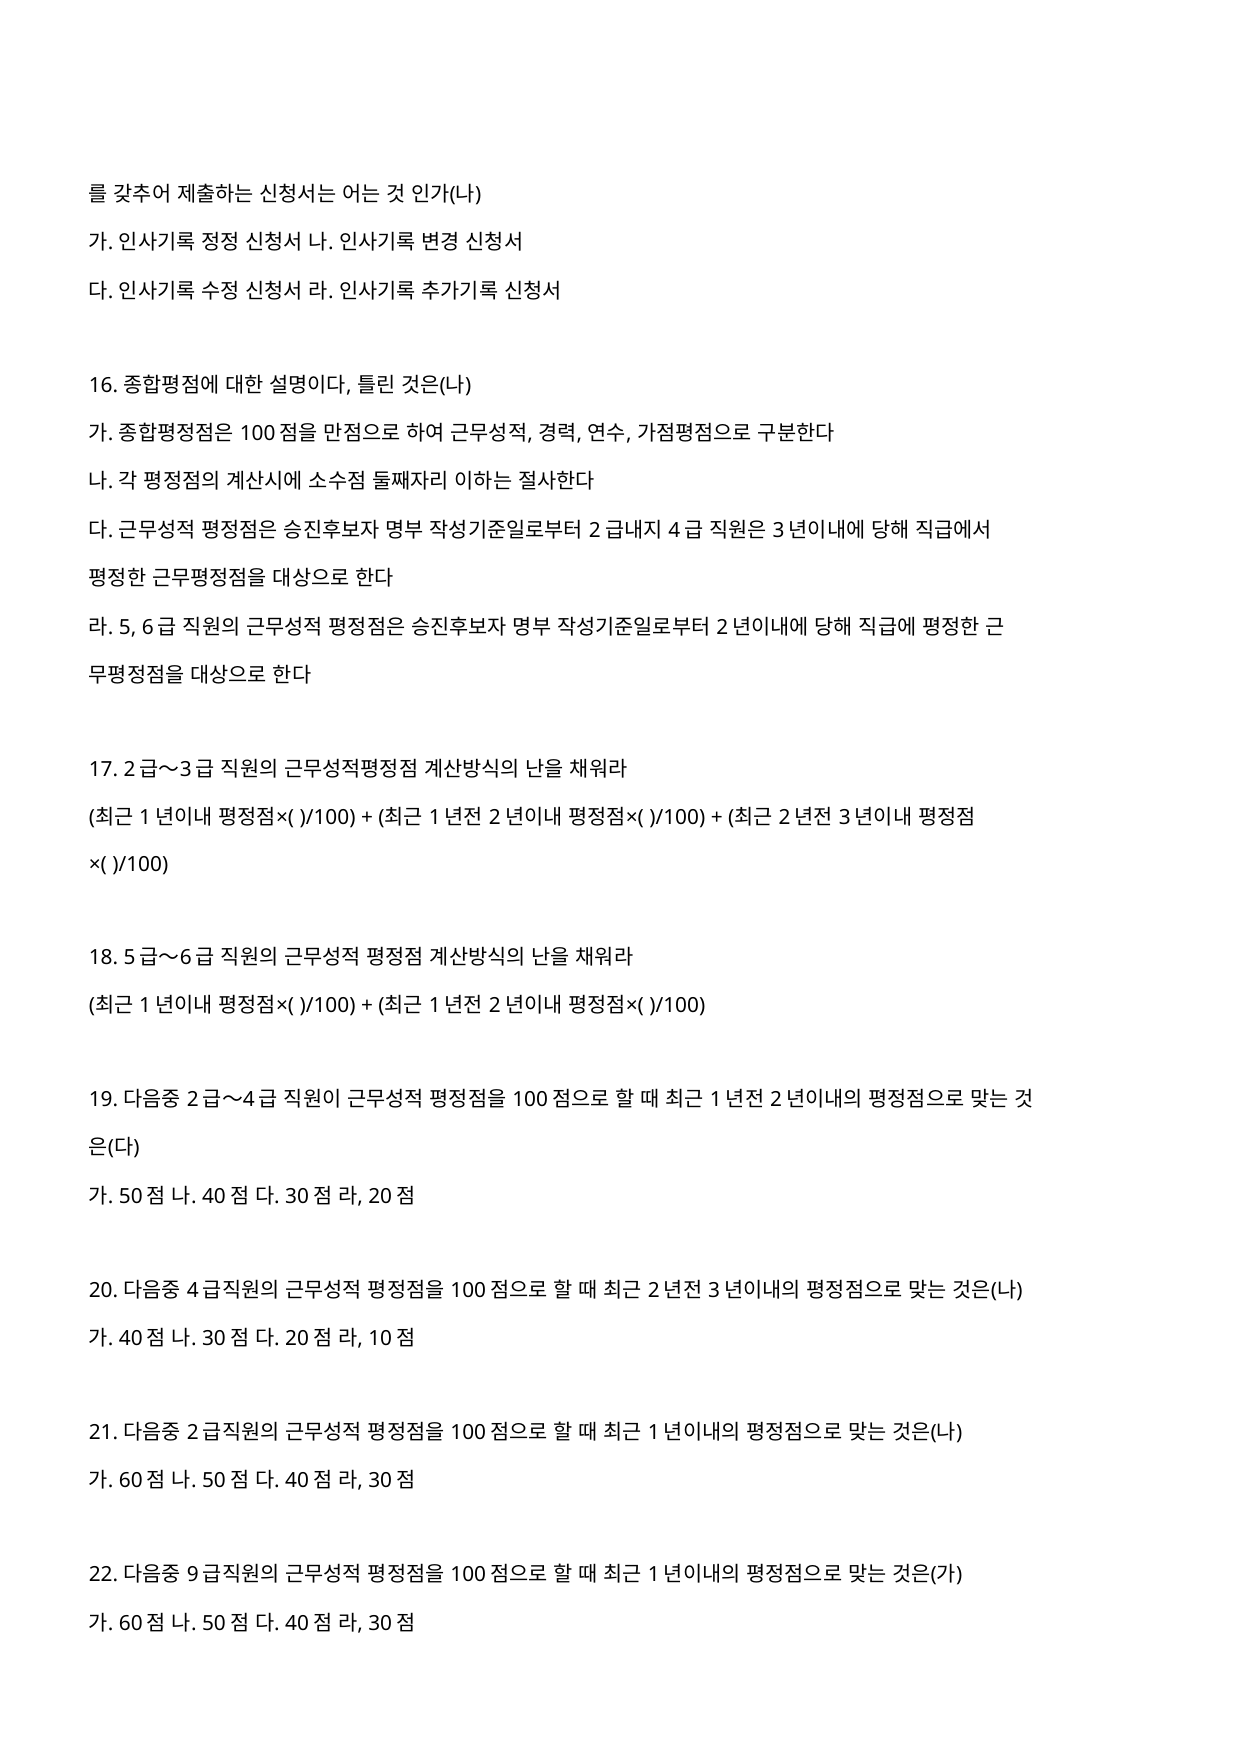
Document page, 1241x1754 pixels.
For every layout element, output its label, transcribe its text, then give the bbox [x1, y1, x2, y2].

text 19. 다음중 2급～4급 직원이 근무성적 평정점을 100점으로 할 때 최근 1년전 2년이내의 평정점으로 맞는 것 [88, 1082, 1152, 1112]
text 다. 인사기록 수정 신청서 라. 인사기록 추가기록 신청서 [88, 274, 1152, 304]
text 가. 종합평정점은 100점을 만점으로 하여 근무성적, 경력, 연수, 가점평점으로 구분한다 [88, 416, 1152, 447]
text 18. 5급～6급 직원의 근무성적 평정점 계산방식의 난을 채워라 [88, 940, 1152, 970]
text (최근 1년이내 평정점×( )/100) + (최근 1년전 2년이내 평정점×( )/100) + (최근 2년전 3년이내 평정점 [88, 801, 1152, 831]
text 가. 60점 나. 50점 다. 40점 라, 30점 [88, 1464, 1152, 1494]
text 무평정점을 대상으로 한다 [88, 658, 1152, 689]
text 17. 2급～3급 직원의 근무성적평정점 계산방식의 난을 채워라 [88, 752, 1152, 782]
text 라. 5, 6급 직원의 근무성적 평정점은 승진후보자 명부 작성기준일로부터 2년이내에 당해 직급에 평정한 근 [88, 610, 1152, 640]
text (최근 1년이내 평정점×( )/100) + (최근 1년전 2년이내 평정점×( )/100) [88, 988, 1152, 1019]
text 은(다) [88, 1131, 1152, 1161]
text 가. 50점 나. 40점 다. 30점 라, 20점 [88, 1179, 1152, 1209]
text 22. 다음중 9급직원의 근무성적 평정점을 100점으로 할 때 최근 1년이내의 평정점으로 맞는 것은(가) [88, 1557, 1152, 1588]
text 가. 60점 나. 50점 다. 40점 라, 30점 [88, 1606, 1152, 1636]
text 가. 40점 나. 30점 다. 20점 라, 10점 [88, 1321, 1152, 1352]
text 가. 인사기록 정정 신청서 나. 인사기록 변경 신청서 [88, 226, 1152, 256]
text 21. 다음중 2급직원의 근무성적 평정점을 100점으로 할 때 최근 1년이내의 평정점으로 맞는 것은(나) [88, 1415, 1152, 1446]
text 나. 각 평정점의 계산시에 소수점 둘째자리 이하는 절사한다 [88, 465, 1152, 495]
text 를 갖추어 제출하는 신청서는 어는 것 인가(나) [88, 177, 1152, 207]
text 다. 근무성적 평정점은 승진후보자 명부 작성기준일로부터 2급내지 4급 직원은 3년이내에 당해 직급에서 [88, 513, 1152, 543]
text 16. 종합평점에 대한 설명이다, 틀린 것은(나) [88, 368, 1152, 398]
text ×( )/100) [88, 849, 1152, 877]
text 20. 다음중 4급직원의 근무성적 평정점을 100점으로 할 때 최근 2년전 3년이내의 평정점으로 맞는 것은(나) [88, 1273, 1152, 1303]
text 평정한 근무평정점을 대상으로 한다 [88, 562, 1152, 592]
